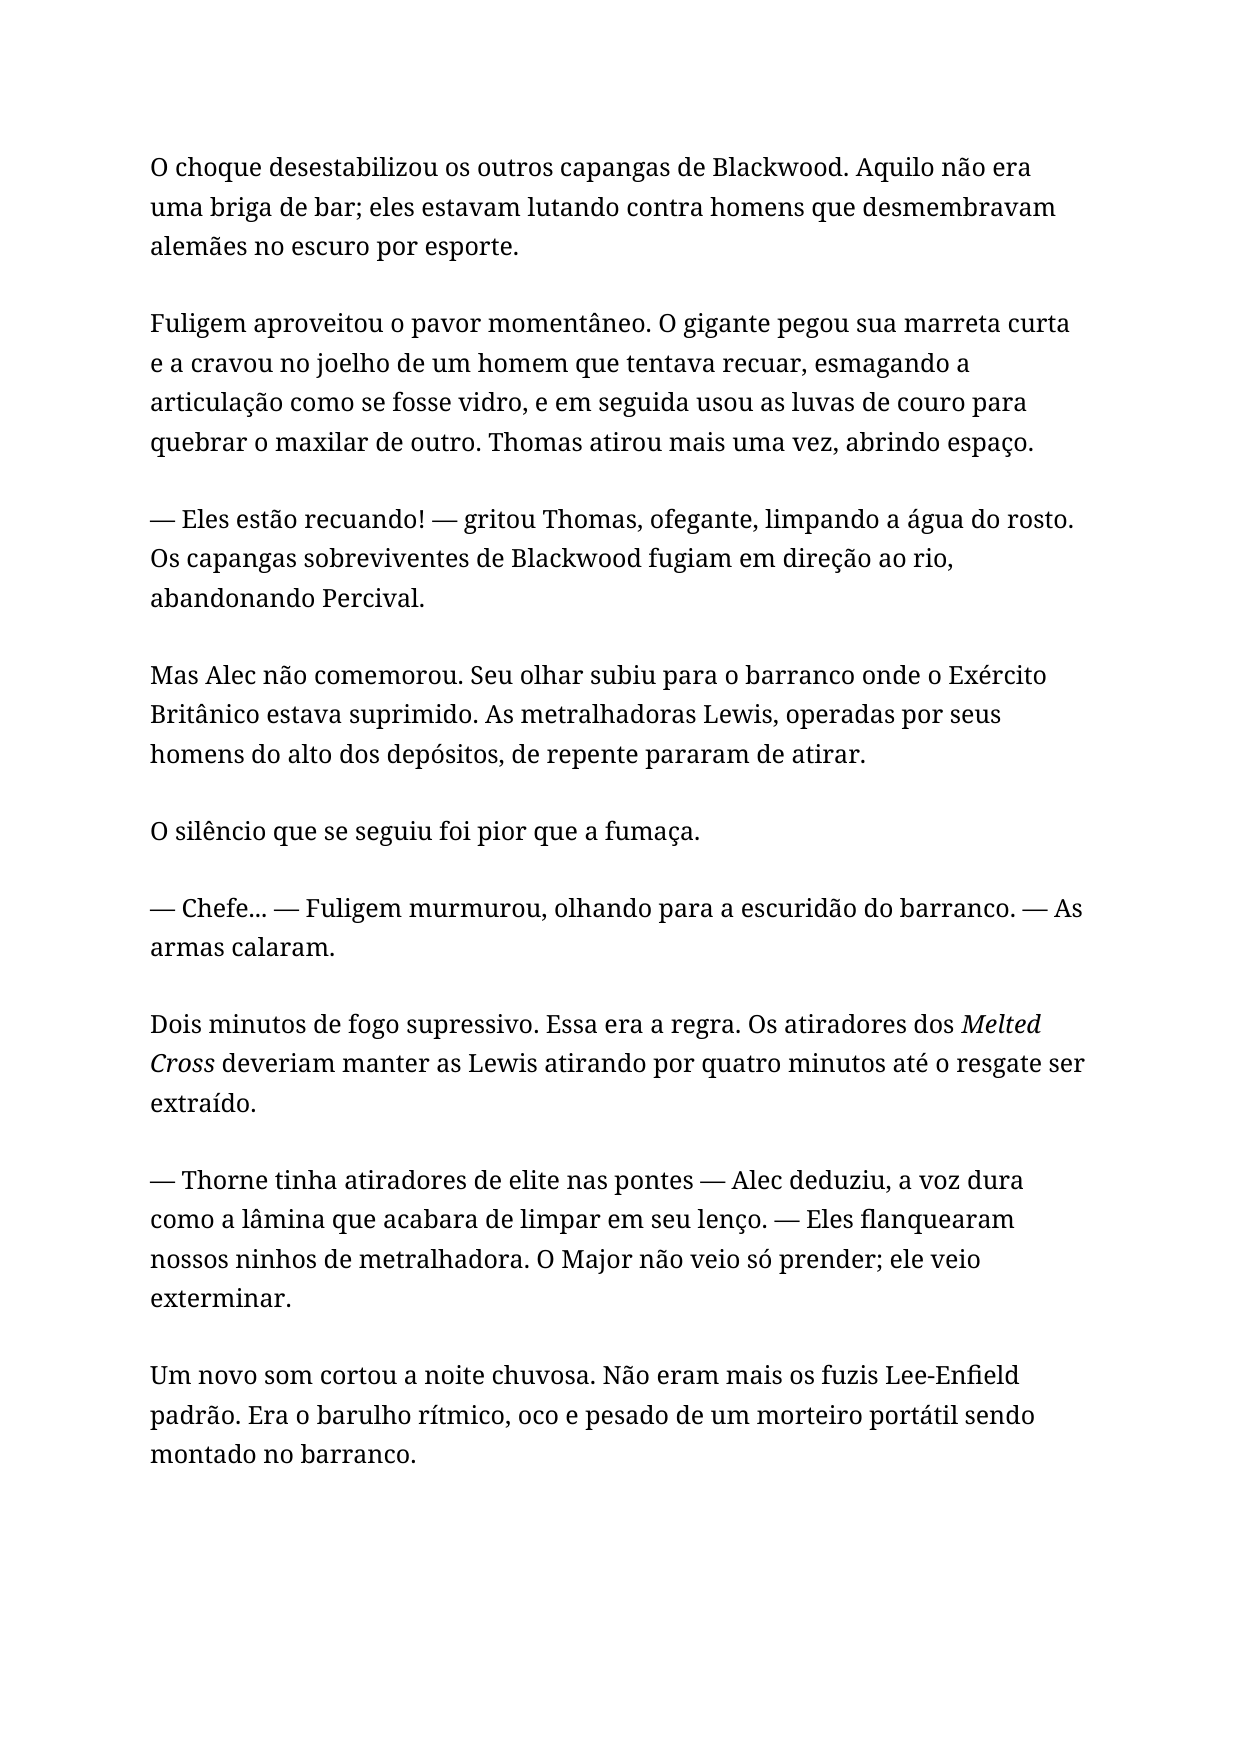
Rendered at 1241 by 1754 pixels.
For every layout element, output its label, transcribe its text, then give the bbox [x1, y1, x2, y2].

text Mas Alec não comemorou. Seu olhar subiu para o barranco onde o Exército Britânico estava suprimido. As metralhadoras Lewis, operadas por seus homens do alto dos depósitos, de repente pararam de atirar. [150, 657, 1090, 770]
text O choque desestabilizou os outros capangas de Blackwood. Aquilo não era uma briga de bar; eles estavam lutando contra homens que desmembravam alemães no escuro por esporte. [150, 150, 1090, 263]
text — Chefe... — Fuligem murmurou, olhando para a escuridão do barranco. — As armas calaram. [150, 890, 1090, 964]
text Dois minutos de fogo supressivo. Essa era a regra. Os atiradores dos Melted Cross deveriam manter as Lewis atirando por quatro minutos até o resgate ser extraído. [150, 1007, 1090, 1120]
text Fuligem aproveitou o pavor momentâneo. O gigante pegou sua marreta curta e a cravou no joelho de um homem que tentava recuar, esmagando a articulação como se fosse vidro, e em seguida usou as luvas de couro para quebrar o maxilar de outro. Thomas atirou mais uma vez, abrindo espaço. [150, 306, 1090, 458]
text O silêncio que se seguiu foi pior que a fumaça. [150, 813, 1090, 847]
text — Thorne tinha atiradores de elite nas pontes — Alec deduziu, a voz dura como a lâmina que acabara de limpar em seu lenço. — Eles flanquearam nossos ninhos de metralhadora. O Major não veio só prender; ele veio exterminar. [150, 1163, 1090, 1315]
text — Eles estão recuando! — gritou Thomas, ofegante, limpando a água do rosto. Os capangas sobreviventes de Blackwood fugiam em direção ao rio, abandonando Percival. [150, 501, 1090, 614]
text Um novo som cortou a noite chuvosa. Não eram mais os fuzis Lee-Enfield padrão. Era o barulho rítmico, oco e pesado de um morteiro portátil sendo montado no barranco. [150, 1358, 1090, 1471]
